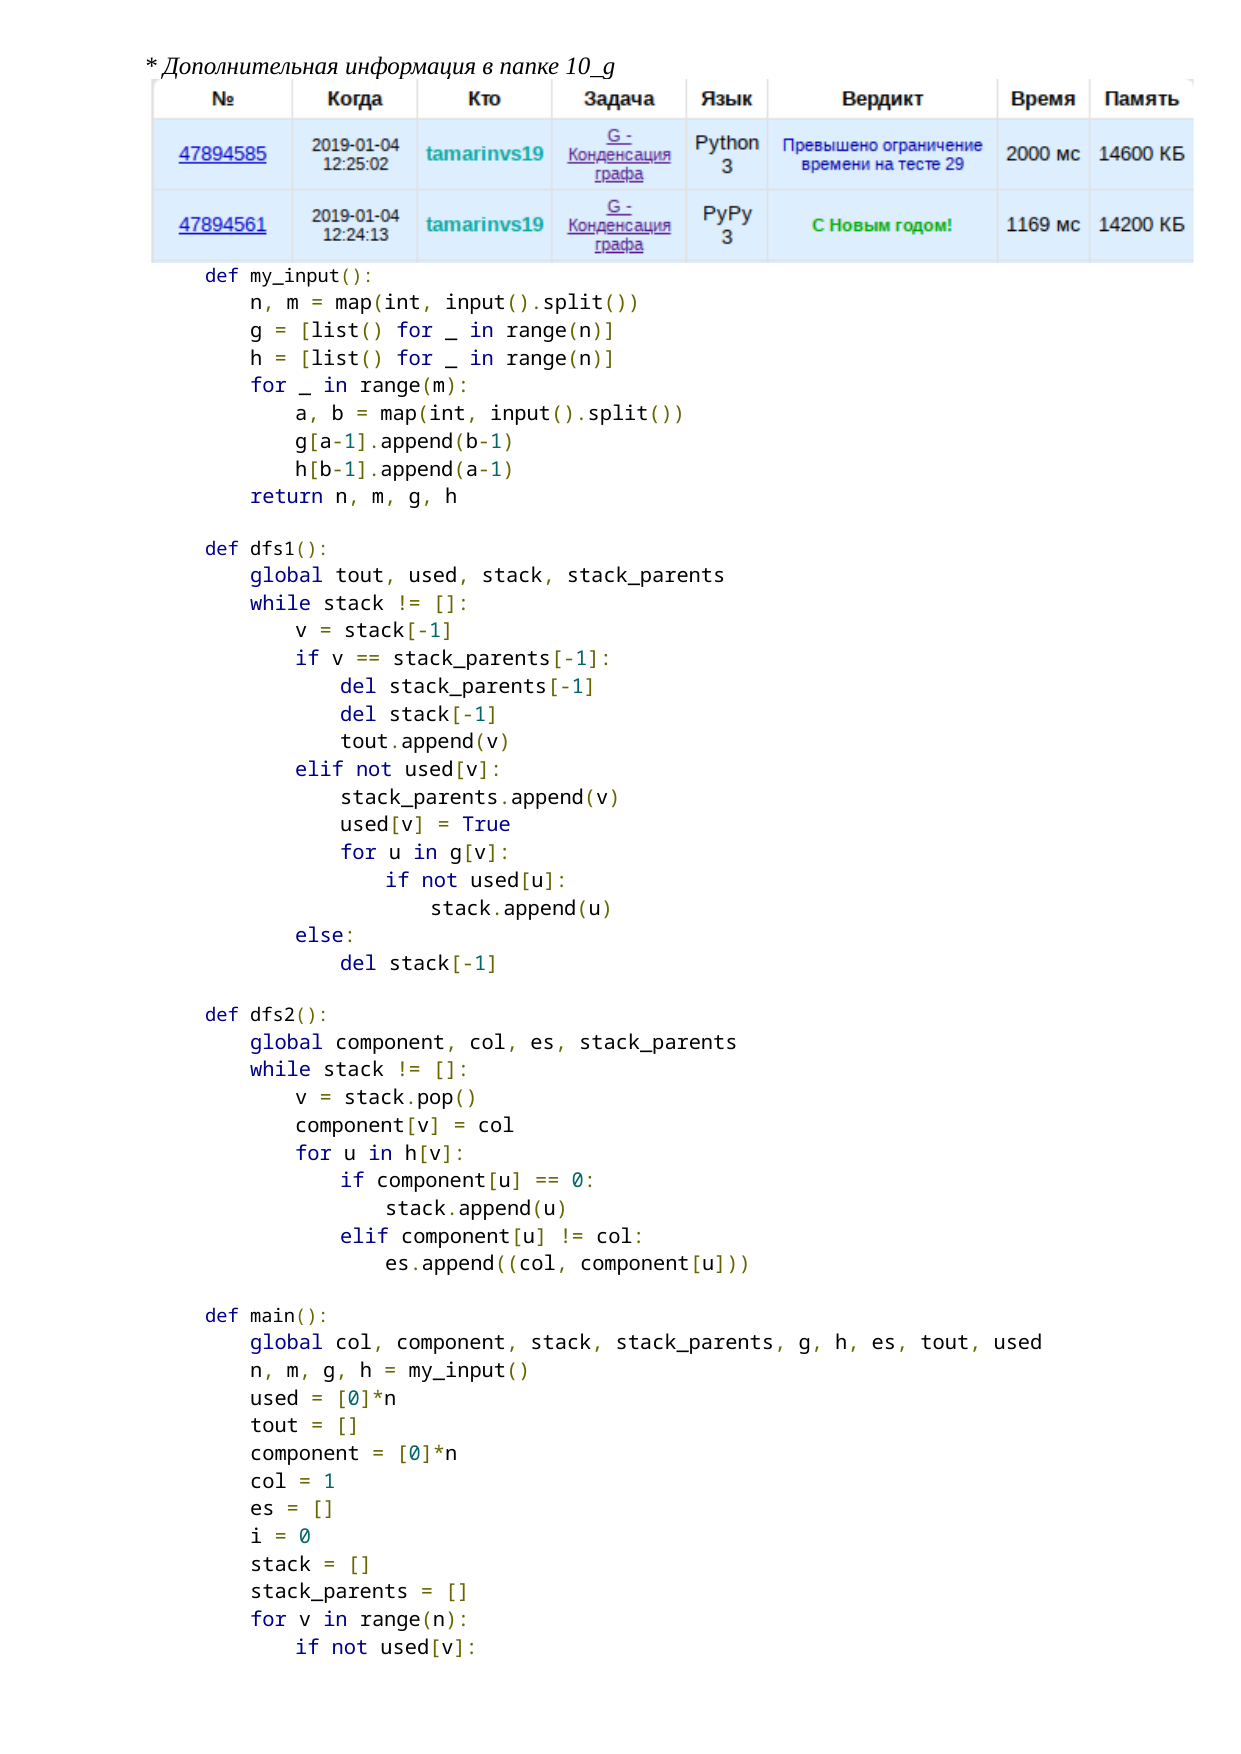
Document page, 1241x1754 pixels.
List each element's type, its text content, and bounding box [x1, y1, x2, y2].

text def dfs2(): [116, 1002, 1138, 1027]
text i = 0 [116, 1522, 1138, 1549]
text if component[u] == 0: [116, 1166, 1138, 1193]
text stack = [] [116, 1549, 1138, 1577]
text del stack_parents[-1] [116, 671, 1138, 699]
text del stack[-1] [116, 699, 1138, 727]
text for v in range(n): [116, 1605, 1138, 1632]
text component[v] = col [116, 1110, 1138, 1138]
text else: [116, 921, 1138, 948]
text es.append((col, component[u])) [116, 1249, 1138, 1277]
text global component, col, es, stack_parents [116, 1027, 1138, 1055]
text component = [0]*n [116, 1438, 1138, 1466]
text stack.append(u) [116, 893, 1138, 921]
text h = [list() for _ in range(n)] [116, 343, 1138, 371]
text if v == stack_parents[-1]: [116, 644, 1138, 671]
text def my_input(): [116, 79, 1138, 288]
picture [151, 79, 1194, 263]
text tout = [] [116, 1411, 1138, 1438]
text global tout, used, stack, stack_parents [116, 561, 1138, 588]
text n, m = map(int, input().split()) [116, 288, 1138, 316]
list * Дополнительная информация в папке 10_g [107, 51, 1186, 79]
text if not used[v]: [116, 1632, 1138, 1660]
text elif component[u] != col: [116, 1221, 1138, 1249]
text g[a-1].append(b-1) [116, 426, 1138, 454]
text elif not used[v]: [116, 754, 1138, 782]
text es = [] [116, 1494, 1138, 1522]
text used[v] = True [116, 810, 1138, 838]
text return n, m, g, h [116, 482, 1138, 509]
text used = [0]*n [116, 1383, 1138, 1411]
text for u in g[v]: [116, 838, 1138, 865]
text v = stack[-1] [116, 616, 1138, 644]
text del stack[-1] [116, 948, 1138, 976]
text while stack != []: [116, 1055, 1138, 1083]
text while stack != []: [116, 588, 1138, 616]
text def main(): [116, 1302, 1138, 1328]
text if not used[u]: [116, 865, 1138, 893]
text v = stack.pop() [116, 1083, 1138, 1110]
text g = [list() for _ in range(n)] [116, 316, 1138, 343]
text def dfs1(): [116, 535, 1138, 561]
text n, m, g, h = my_input() [116, 1355, 1138, 1383]
text a, b = map(int, input().split()) [116, 399, 1138, 426]
text stack.append(u) [116, 1193, 1138, 1221]
text stack_parents = [] [116, 1577, 1138, 1605]
text tout.append(v) [116, 727, 1138, 754]
text for _ in range(m): [116, 371, 1138, 399]
text col = 1 [116, 1466, 1138, 1494]
text h[b-1].append(a-1) [116, 454, 1138, 482]
text global col, component, stack, stack_parents, g, h, es, tout, used [116, 1328, 1138, 1355]
text stack_parents.append(v) [116, 782, 1138, 810]
text for u in h[v]: [116, 1138, 1138, 1166]
